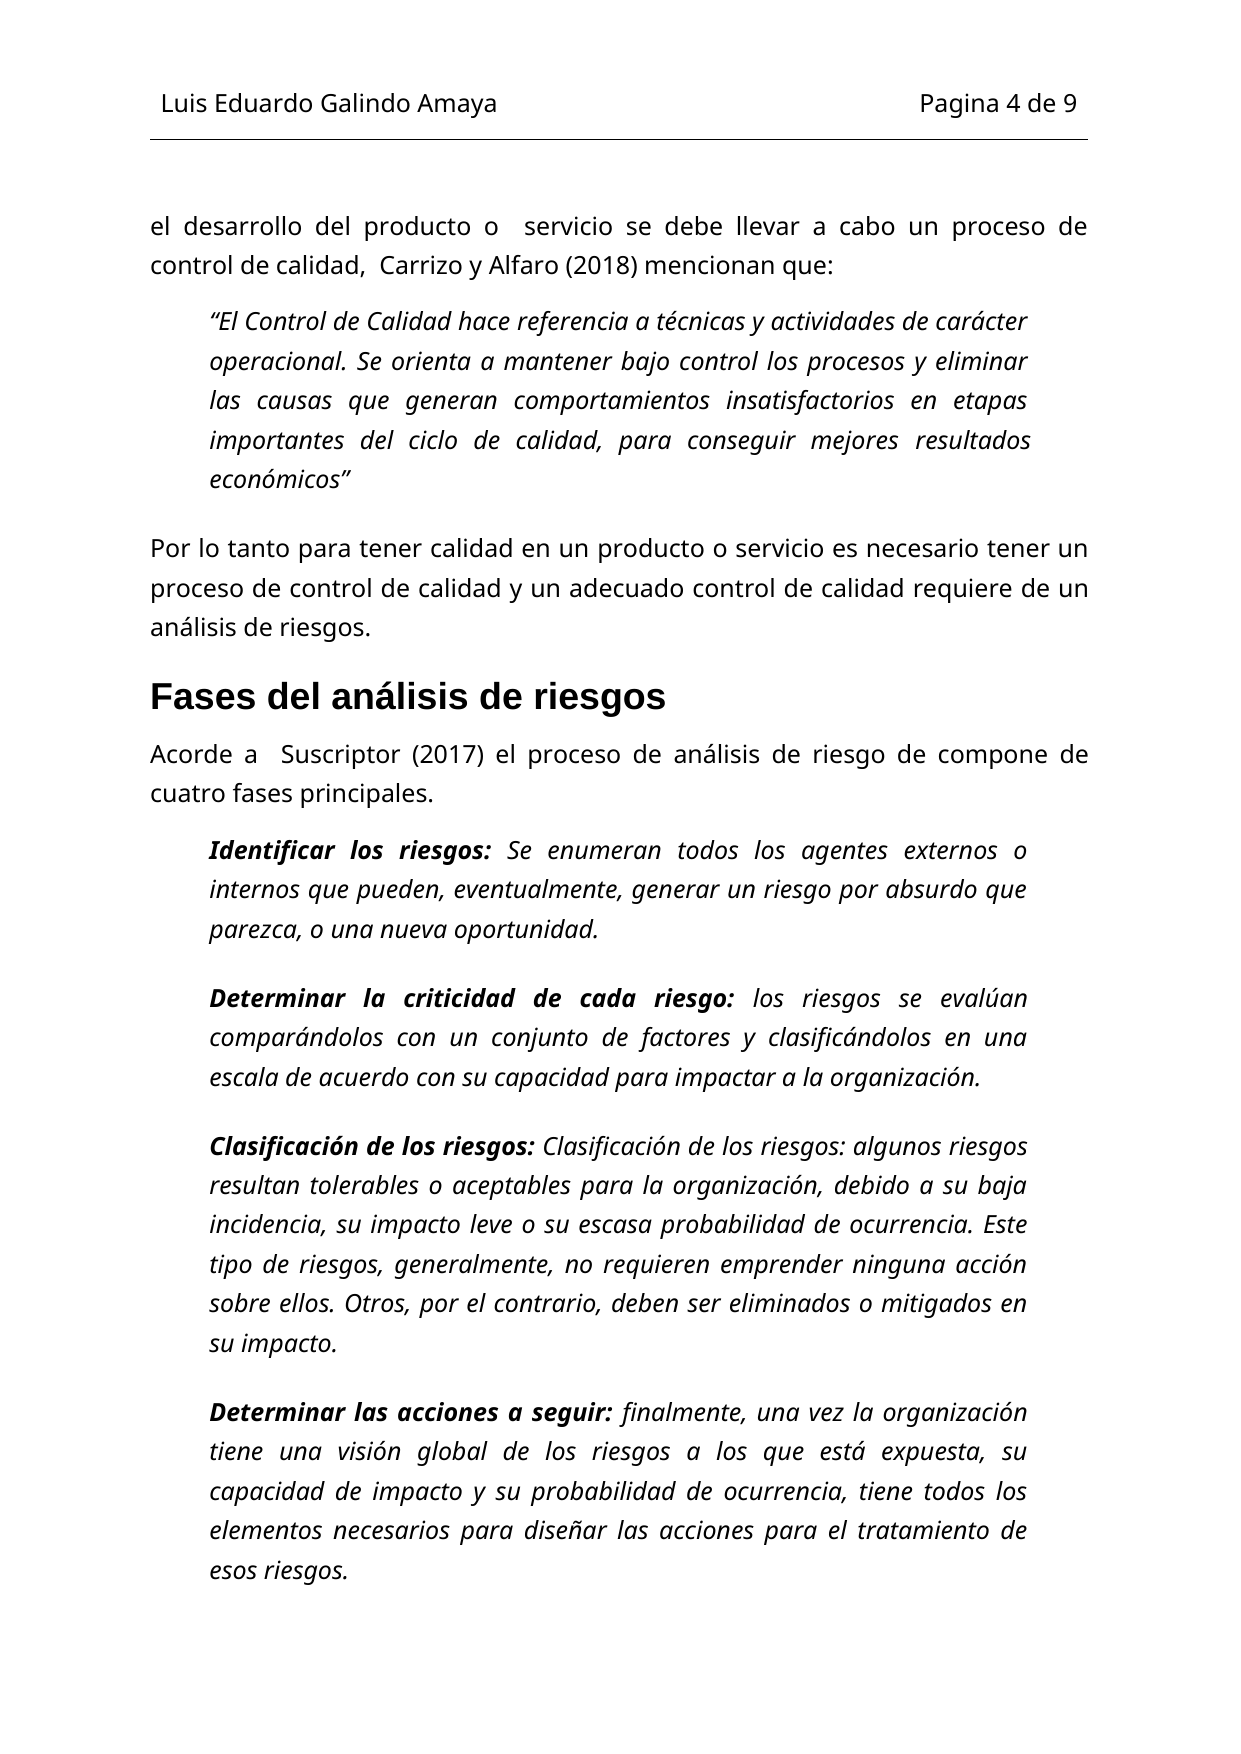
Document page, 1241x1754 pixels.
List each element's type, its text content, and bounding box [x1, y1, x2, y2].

subtitle Fases del análisis de riesgos [150, 674, 1090, 717]
text el desarrollo del producto o servicio se debe llevar a cabo un proceso de control de calidad, Carrizo y Alfaro (2018) mencionan que: [150, 208, 1090, 282]
text Por lo tanto para tener calidad en un producto o servicio es necesario tener un proceso de control de calidad y un adecuado control de calidad requiere de un análisis de riesgos. [150, 531, 1090, 644]
text Determinar las acciones a seguir: finalmente, una vez la organización tiene una visión global de los riesgos a los que está expuesta, su capacidad de impacto y su probabilidad de ocurrencia, tiene todos los elementos necesarios para diseñar las acciones para el tratamiento de esos riesgos. [209, 1394, 1031, 1586]
text “El Control de Calidad hace referencia a técnicas y actividades de carácter operacional. Se orienta a mantener bajo control los procesos y eliminar las causas que generan comportamientos insatisfactorios en etapas importantes del ciclo de calidad, para conseguir mejores resultados económicos” [209, 304, 1031, 496]
text Identificar los riesgos: Se enumeran todos los agentes externos o internos que pueden, eventualmente, generar un riesgo por absurdo que parezca, o una nueva oportunidad. [209, 832, 1031, 945]
text Acorde a Suscriptor (2017) el proceso de análisis de riesgo de compone de cuatro fases principales. [150, 737, 1090, 810]
text Clasificación de los riesgos: Clasificación de los riesgos: algunos riesgos resultan tolerables o aceptables para la organización, debido a su baja incidencia, su impacto leve o su escasa probabilidad de ocurrencia. Este tipo de riesgos, generalmente, no requieren emprender ninguna acción sobre ellos. Otros, por el contrario, deben ser eliminados o mitigados en su impacto. [209, 1128, 1031, 1359]
text Determinar la criticidad de cada riesgo: los riesgos se evalúan comparándolos con un conjunto de factores y clasificándolos en una escala de acuerdo con su capacidad para impactar a la organización. [209, 980, 1031, 1093]
